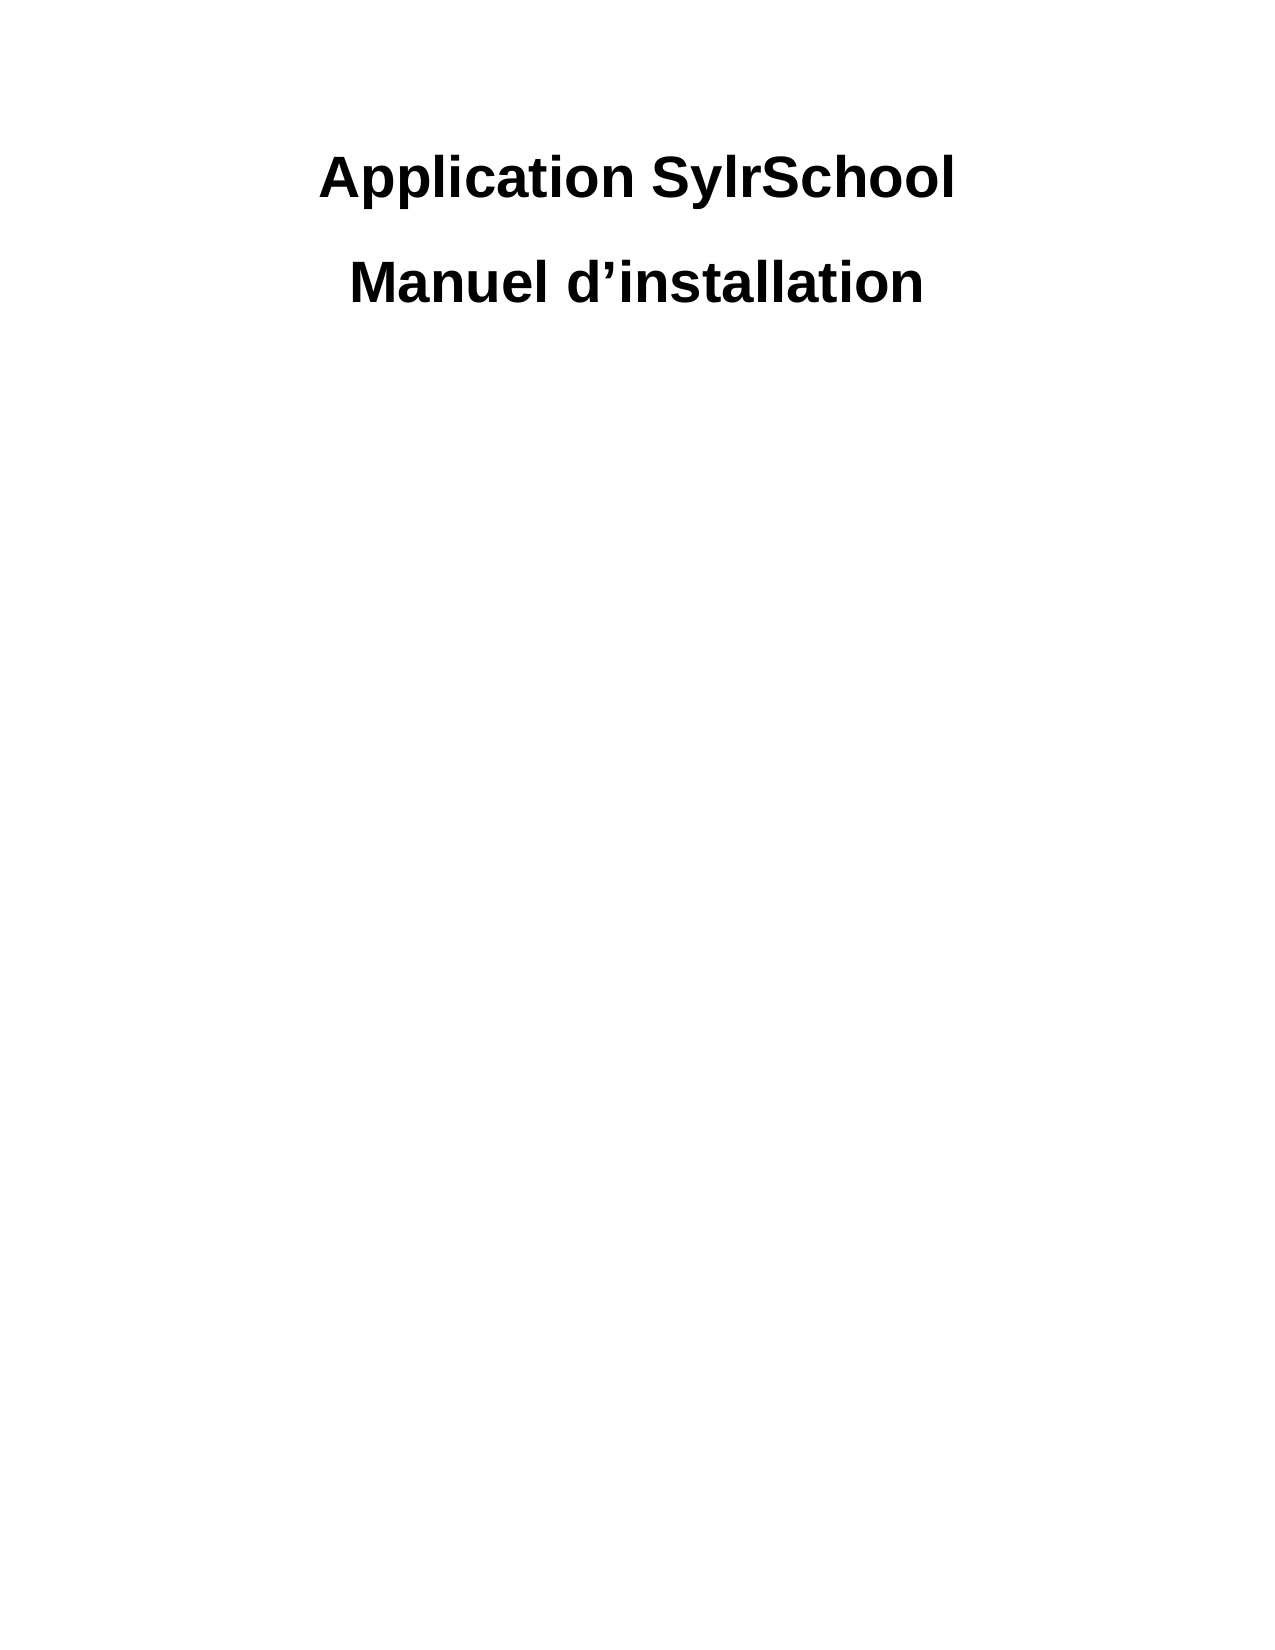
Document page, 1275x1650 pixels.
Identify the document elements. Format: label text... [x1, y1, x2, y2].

title Application SylrSchool [118, 143, 1157, 210]
title Manuel d’installation [118, 248, 1157, 315]
